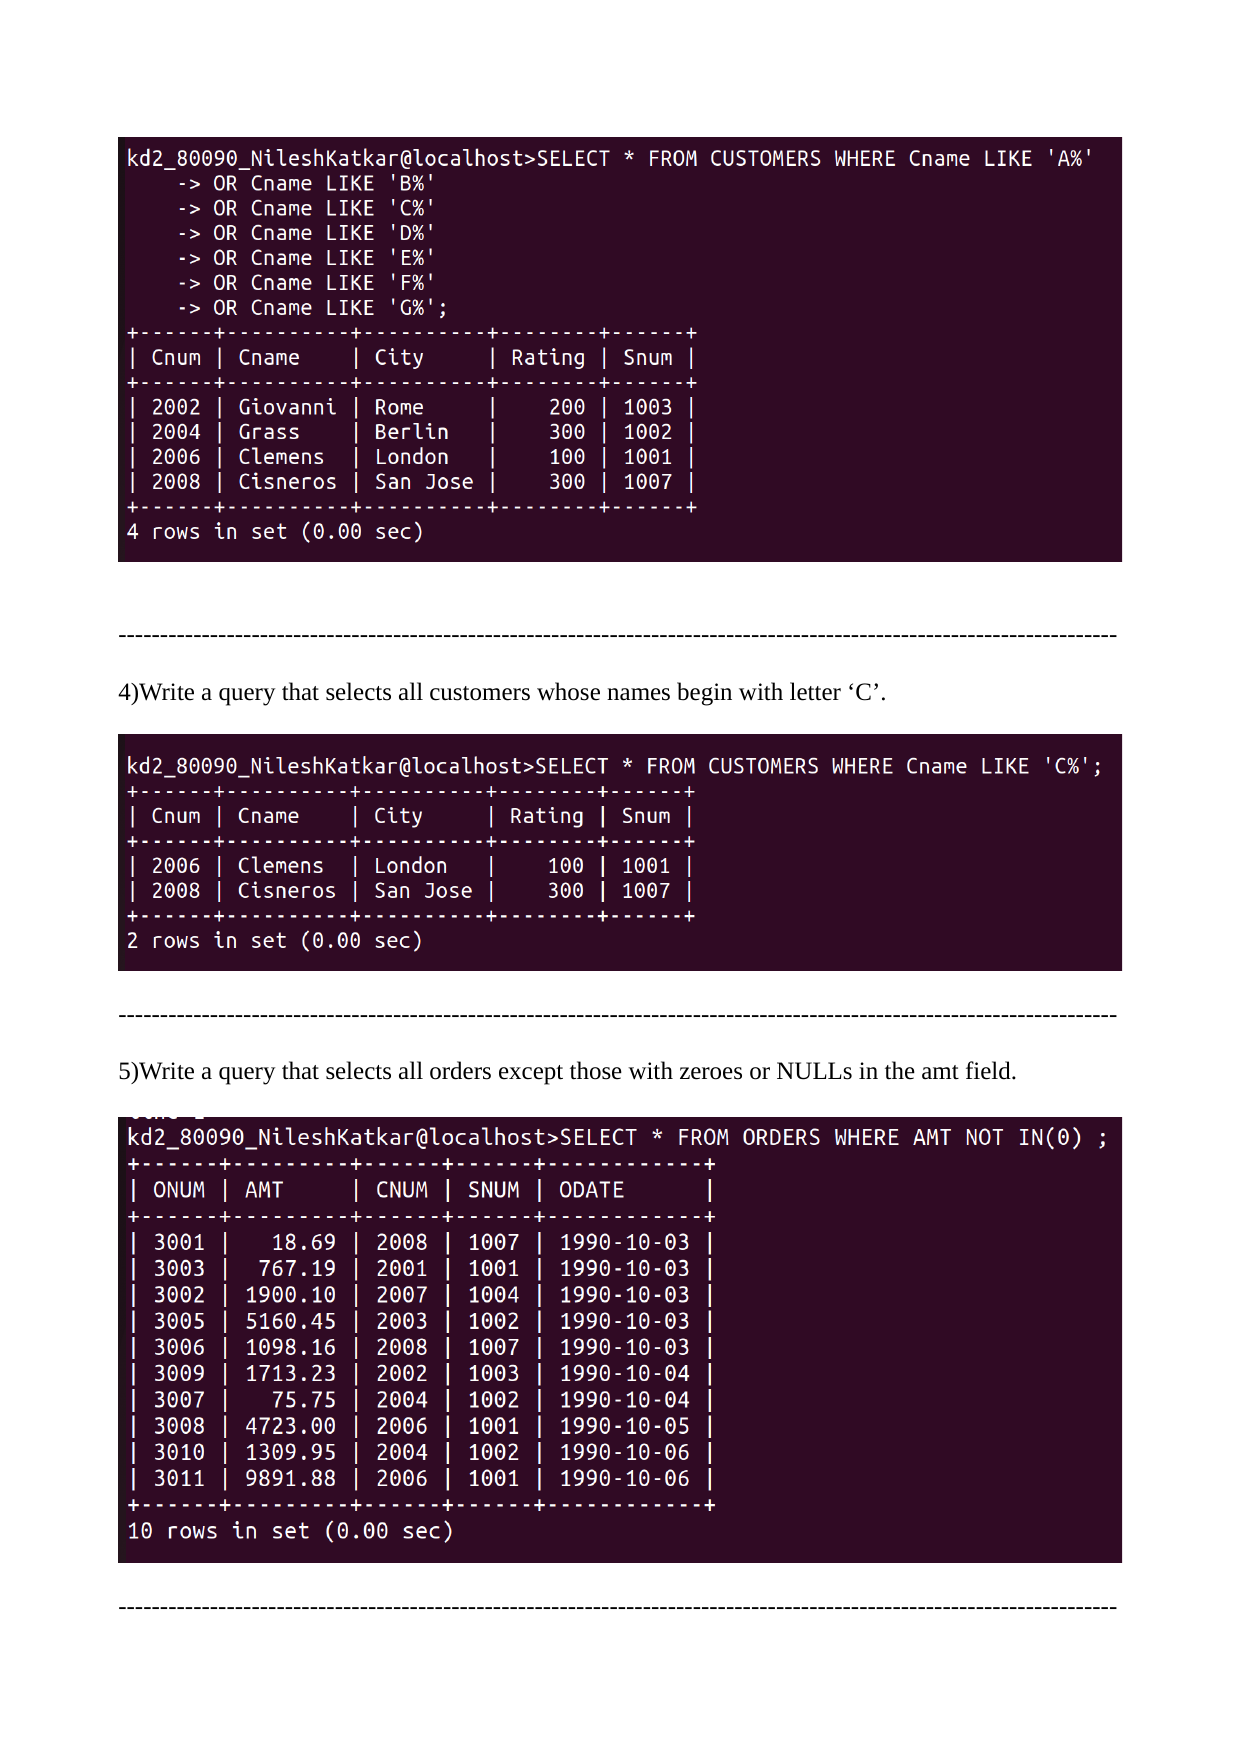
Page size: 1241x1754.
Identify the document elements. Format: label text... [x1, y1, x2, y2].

picture [118, 734, 1123, 971]
picture [118, 1117, 1123, 1563]
text ------------------------------------------------------------------------------------------------------------------------ [118, 999, 1122, 1028]
text 4)Write a query that selects all customers whose names begin with letter ‘C’. [118, 677, 1122, 705]
picture [118, 137, 1123, 562]
text ------------------------------------------------------------------------------------------------------------------------ [118, 619, 1122, 648]
text ------------------------------------------------------------------------------------------------------------------------ [118, 1591, 1122, 1620]
text 5)Write a query that selects all orders except those with zeroes or NULLs in the amt field. [118, 1056, 1122, 1085]
